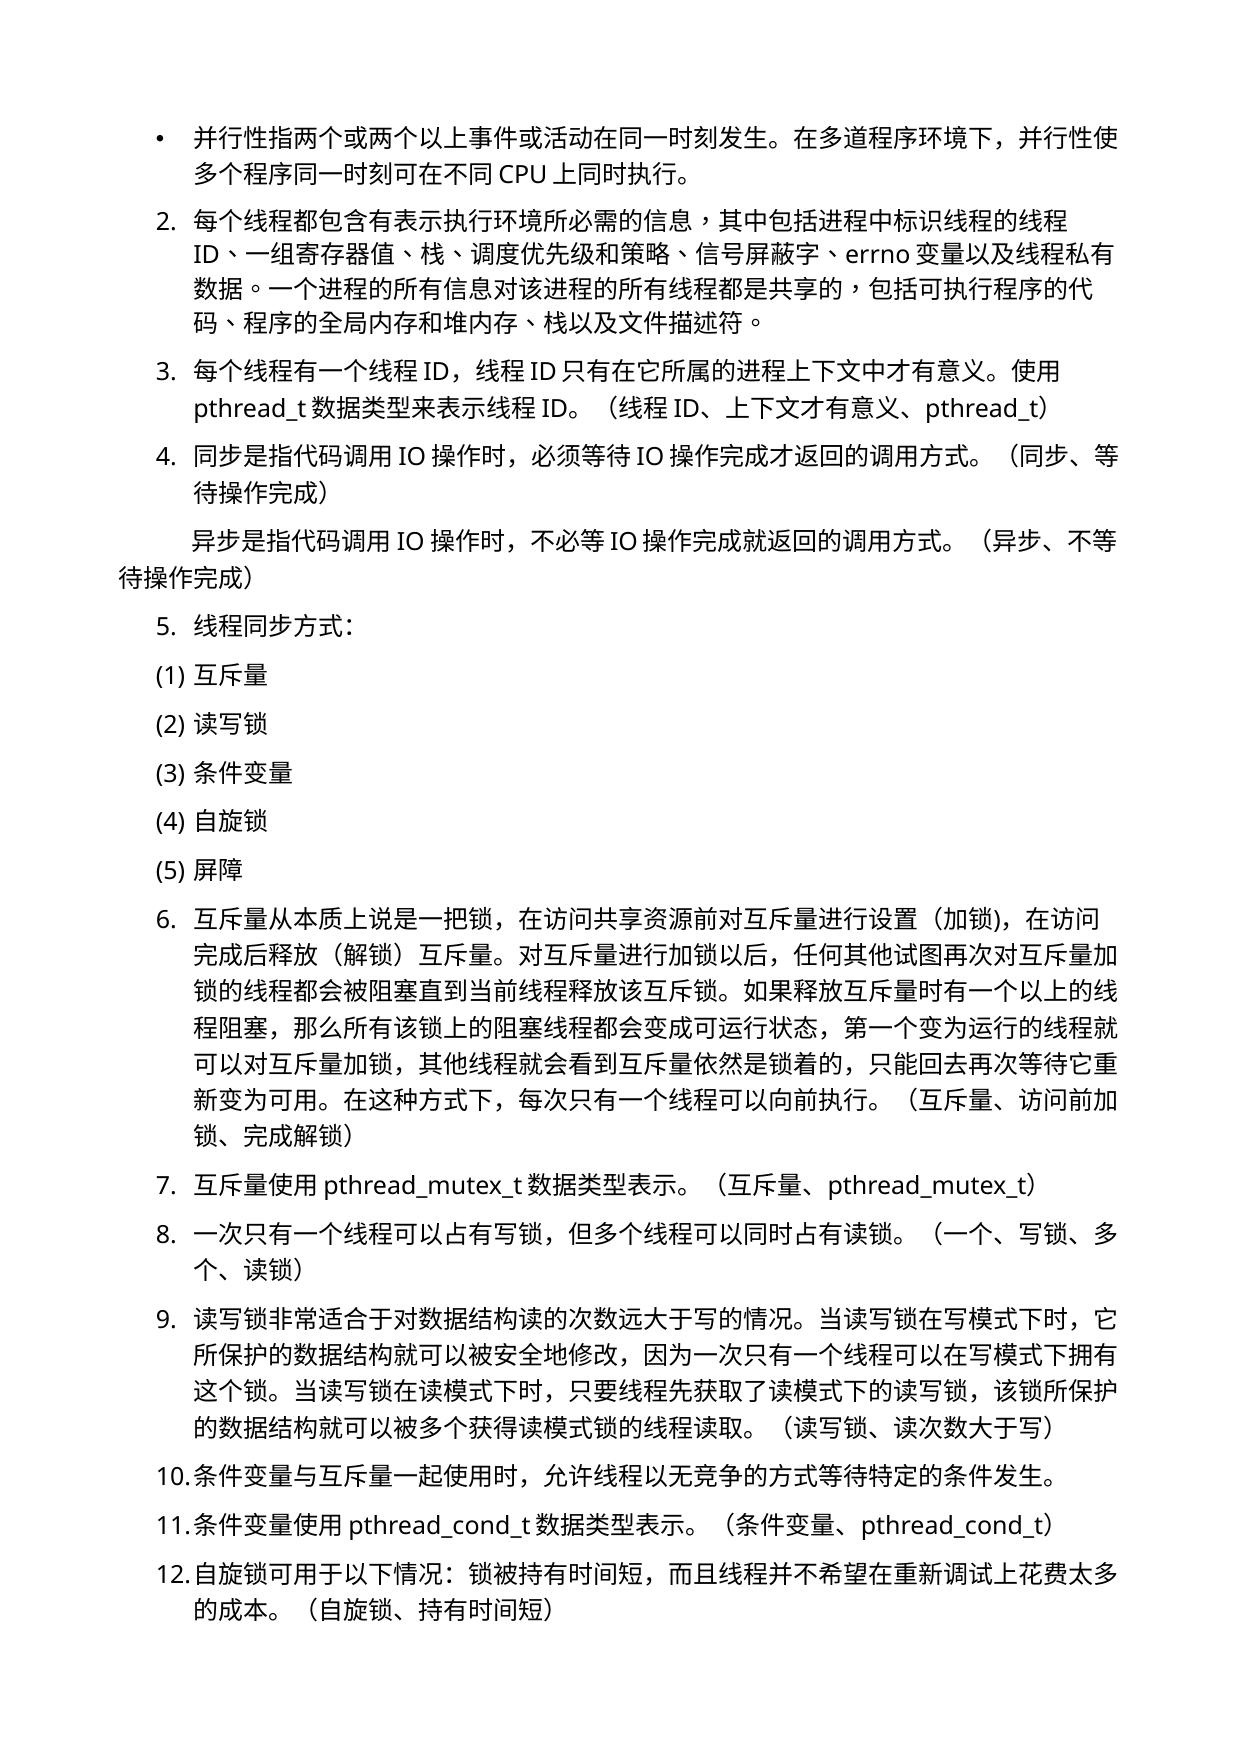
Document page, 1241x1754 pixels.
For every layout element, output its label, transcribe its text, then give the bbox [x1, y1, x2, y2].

list 条件变量与互斥量一起使用时，允许线程以无竞争的方式等待特定的条件发生。 [156, 1457, 1122, 1493]
list 屏障 [156, 851, 1122, 887]
list 条件变量 [156, 753, 1122, 789]
list 同步是指代码调用IO操作时，必须等待IO操作完成才返回的调用方式。（同步、等待操作完成） [156, 437, 1122, 509]
list 线程同步方式： [156, 607, 1122, 643]
list 互斥量从本质上说是一把锁，在访问共享资源前对互斥量进行设置（加锁)，在访问完成后释放（解锁）互斥量。对互斥量进行加锁以后，任何其他试图再次对互斥量加锁的线程都会被阻塞直到当前线程释放该互斥锁。如果释放互斥量时有一个以上的线程阻塞，那么所有该锁上的阻塞线程都会变成可运行状态，第一个变为运行的线程就可以对互斥量加锁，其他线程就会看到互斥量依然是锁着的，只能回去再次等待它重新变为可用。在这种方式下，每次只有一个线程可以向前执行。（互斥量、访问前加锁、完成解锁） [156, 899, 1122, 1153]
list 每个线程有一个线程ID，线程ID只有在它所属的进程上下文中才有意义。使用pthread_t数据类型来表示线程ID。（线程ID、上下文才有意义、pthread_t） [156, 352, 1122, 424]
list 每个线程都包含有表示执行环境所必需的信息，其中包括进程中标识线程的线程ID、一组寄存器值、栈、调度优先级和策略、信号屏蔽字、errno变量以及线程私有数据。一个进程的所有信息对该进程的所有线程都是共享的，包括可执行程序的代码、程序的全局内存和堆内存、栈以及文件描述符。 [156, 203, 1122, 339]
list 读写锁非常适合于对数据结构读的次数远大于写的情况。当读写锁在写模式下时，它所保护的数据结构就可以被安全地修改，因为一次只有一个线程可以在写模式下拥有这个锁。当读写锁在读模式下时，只要线程先获取了读模式下的读写锁，该锁所保护的数据结构就可以被多个获得读模式锁的线程读取。（读写锁、读次数大于写） [156, 1299, 1122, 1444]
list 互斥量使用pthread_mutex_t数据类型表示。（互斥量、pthread_mutex_t） [156, 1166, 1122, 1202]
list 一次只有一个线程可以占有写锁，但多个线程可以同时占有读锁。（一个、写锁、多个、读锁） [156, 1214, 1122, 1287]
list 自旋锁 [156, 802, 1122, 838]
list 并行性指两个或两个以上事件或活动在同一时刻发生。在多道程序环境下，并行性使多个程序同一时刻可在不同CPU上同时执行。 [156, 118, 1122, 191]
list 读写锁 [156, 704, 1122, 741]
list 自旋锁可用于以下情况：锁被持有时间短，而且线程并不希望在重新调试上花费太多的成本。（自旋锁、持有时间短） [156, 1554, 1122, 1627]
text 异步是指代码调用IO操作时，不必等IO操作完成就返回的调用方式。（异步、不等待操作完成） [118, 522, 1122, 594]
list 互斥量 [156, 656, 1122, 692]
list 条件变量使用pthread_cond_t数据类型表示。（条件变量、pthread_cond_t） [156, 1506, 1122, 1542]
